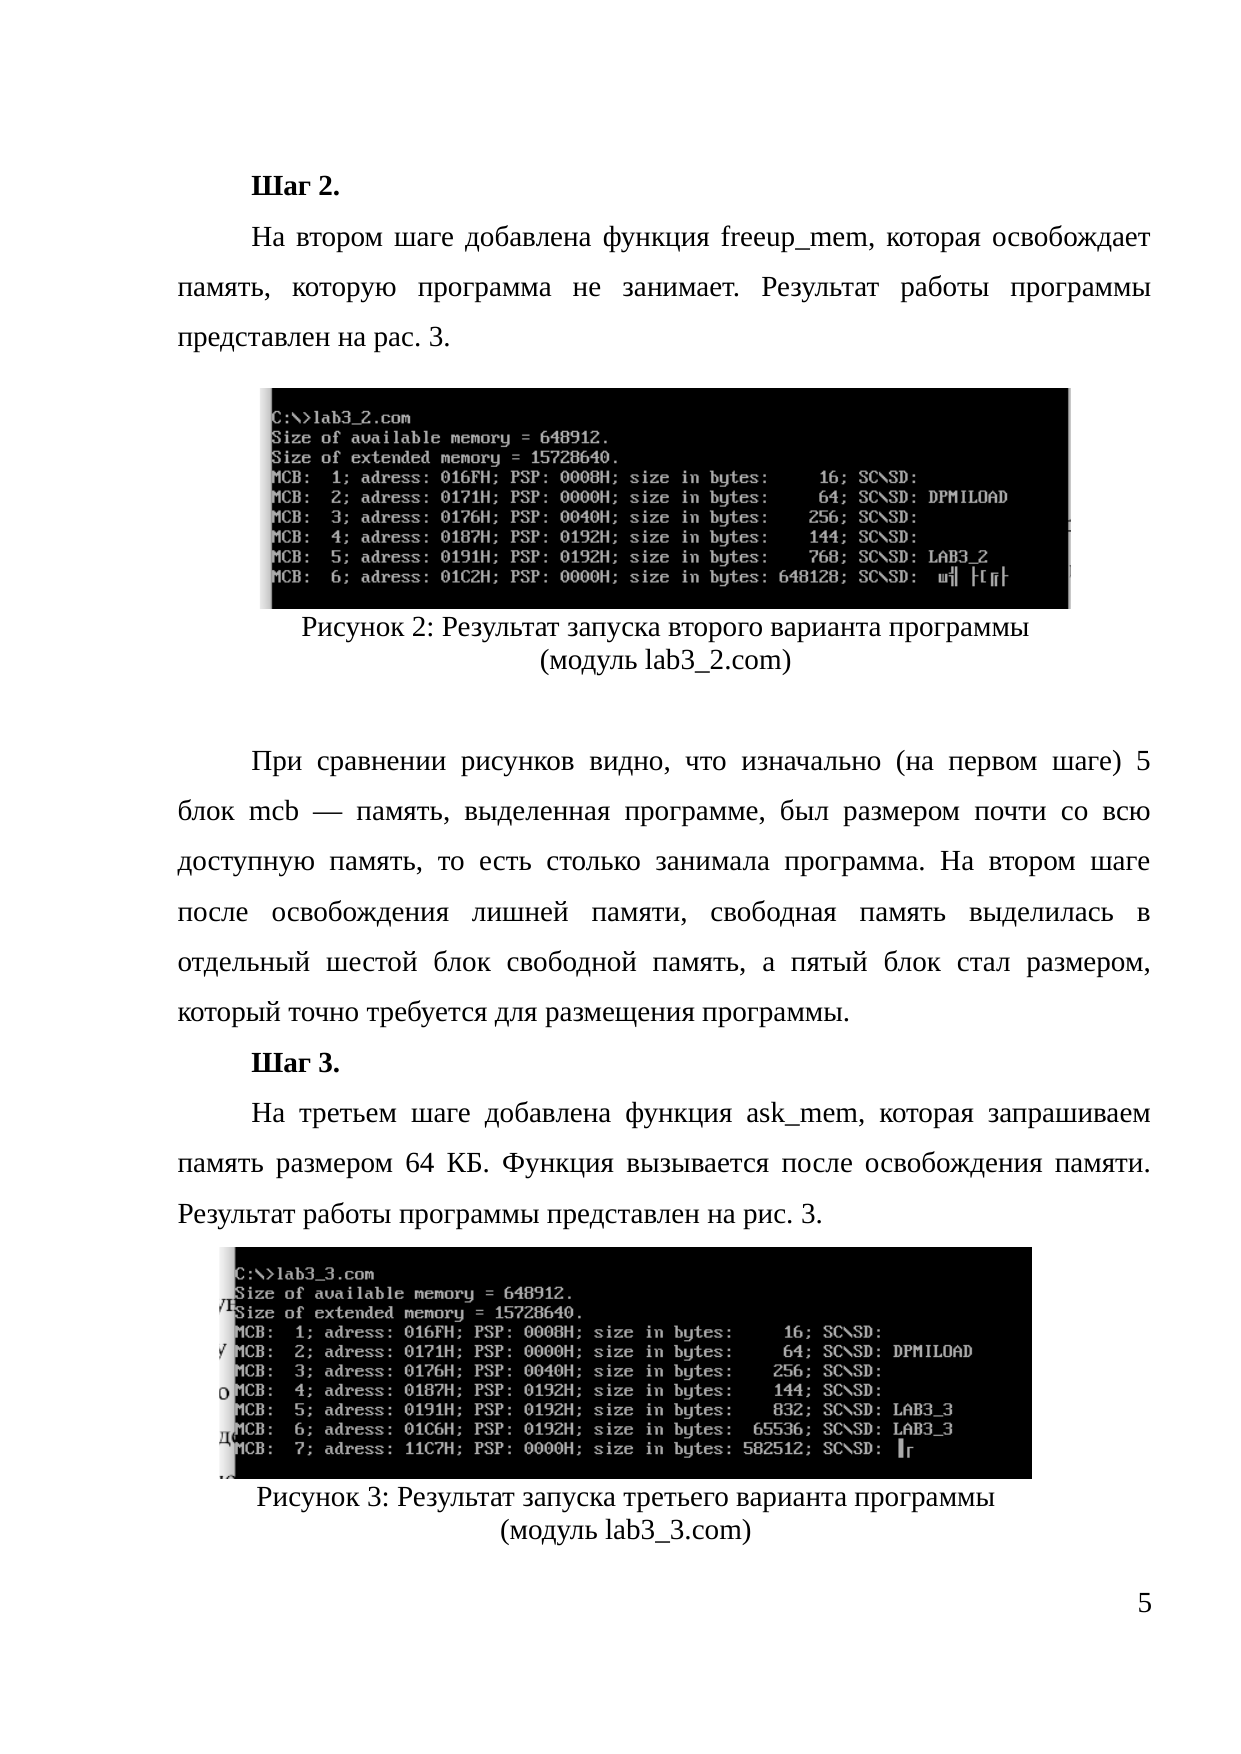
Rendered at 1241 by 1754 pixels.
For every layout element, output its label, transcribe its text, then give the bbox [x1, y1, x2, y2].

text Рисунок 3: Результат запуска третьего варианта программы (модуль lab3_3.com) [219, 1248, 1032, 1546]
text На третьем шаге добавлена функция ask_mem, которая запрашиваем память размером 64 КБ. Функция вызывается после освобождения памяти. Результат работы программы представлен на рис. 3. [177, 1095, 1152, 1229]
text При сравнении рисунков видно, что изначально (на первом шаге) 5 блок mcb — память, выделенная программе, был размером почти со всю доступную память, то есть столько занимала программа. На втором шаге после освобождения лишней памяти, свободная память выделилась в отдельный шестой блок свободной память, а пятый блок стал размером, который точно требуется для размещения программы. [177, 743, 1152, 1028]
text Шаг 2. [177, 168, 1152, 202]
text Шаг 3. [177, 1045, 1152, 1078]
picture [219, 1247, 496, 1458]
text На втором шаге добавлена функция freeup_mem, которая освобождает память, которую программа не занимает. Результат работы программы представлен на рас. 3. [177, 219, 1152, 353]
text Рисунок 2: Результат запуска второго варианта программы (модуль lab3_2.com) [260, 388, 1071, 676]
picture [259, 388, 303, 571]
